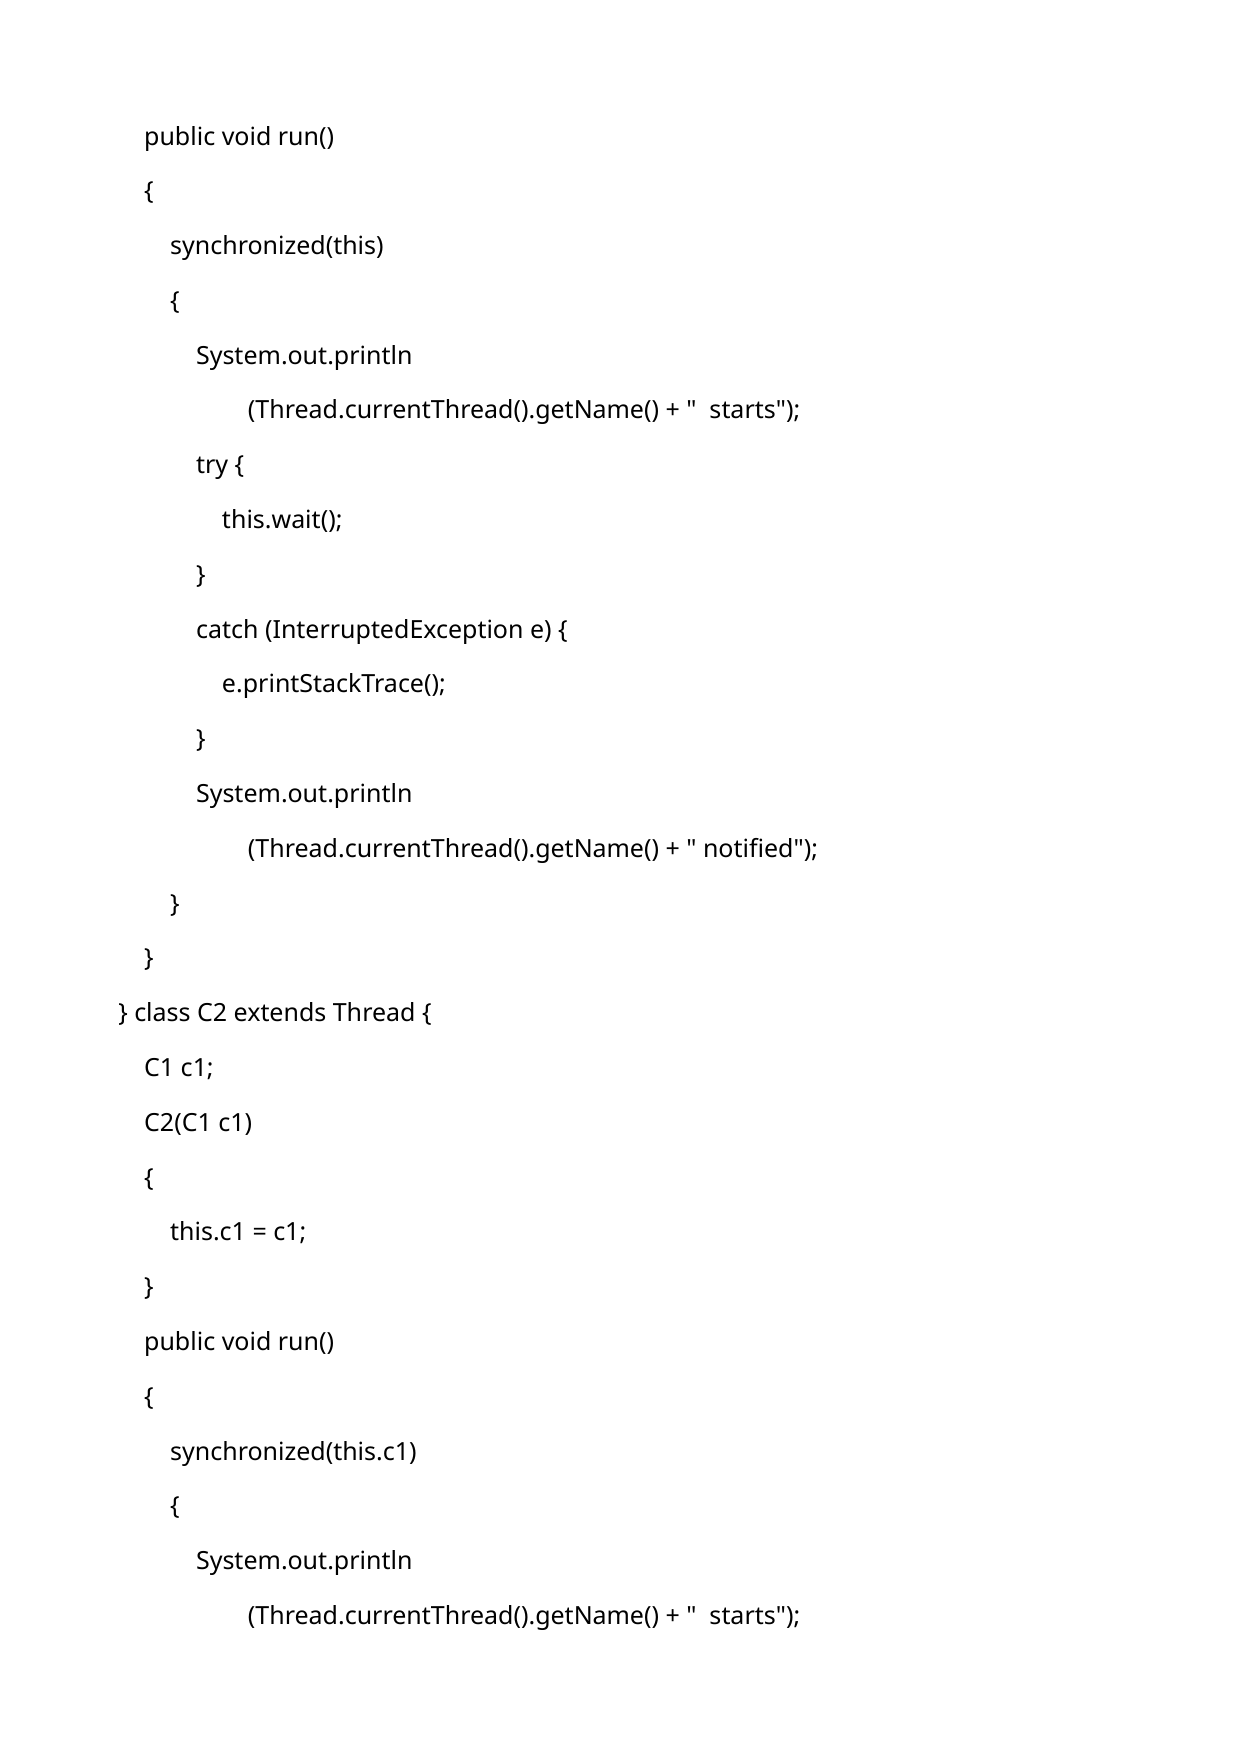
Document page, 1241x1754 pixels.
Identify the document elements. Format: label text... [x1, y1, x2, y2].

text try { [118, 447, 1122, 481]
text System.out.println [118, 1543, 1122, 1577]
text public void run() [118, 118, 1122, 152]
text public void run() [118, 1323, 1122, 1358]
text e.printStackTrace(); [118, 666, 1122, 700]
text { [118, 1488, 1122, 1522]
text } class C2 extends Thread { [118, 995, 1122, 1029]
text (Thread.currentThread().getName() + " notified"); [118, 830, 1122, 864]
text } [118, 1269, 1122, 1303]
text this.wait(); [118, 502, 1122, 536]
text { [118, 173, 1122, 207]
text synchronized(this) [118, 228, 1122, 262]
text System.out.println [118, 776, 1122, 810]
text } [118, 885, 1122, 919]
text synchronized(this.c1) [118, 1433, 1122, 1467]
text } [118, 940, 1122, 974]
text } [118, 721, 1122, 755]
text this.c1 = c1; [118, 1214, 1122, 1248]
text System.out.println [118, 337, 1122, 371]
text (Thread.currentThread().getName() + " starts"); [118, 392, 1122, 426]
text } [118, 556, 1122, 591]
text { [118, 282, 1122, 317]
text (Thread.currentThread().getName() + " starts"); [118, 1597, 1122, 1632]
text C2(C1 c1) [118, 1104, 1122, 1138]
text catch (InterruptedException e) { [118, 611, 1122, 645]
text { [118, 1378, 1122, 1412]
text { [118, 1159, 1122, 1193]
text C1 c1; [118, 1049, 1122, 1084]
